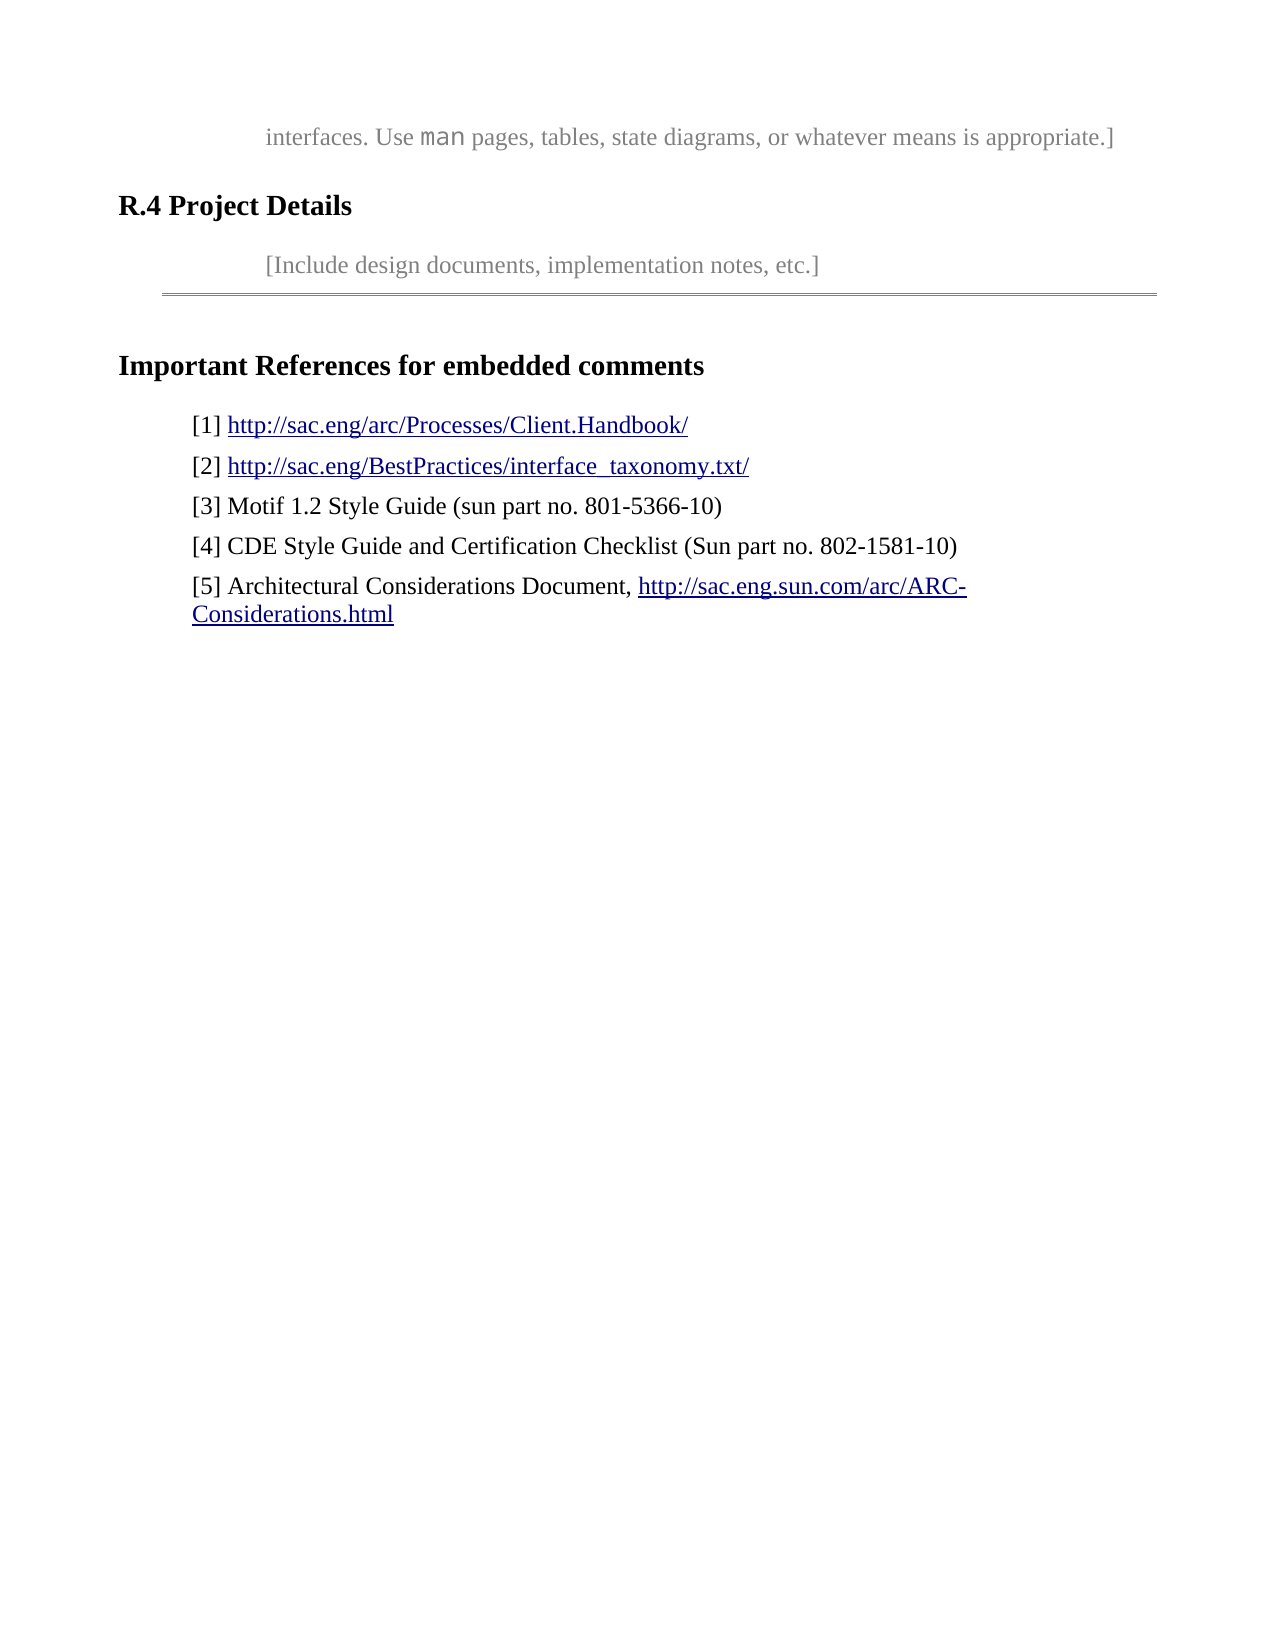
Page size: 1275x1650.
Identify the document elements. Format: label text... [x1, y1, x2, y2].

list [5] Architectural Considerations Document, http://sac.eng.sun.com/arc/ARC-Considerations.html [162, 572, 1157, 628]
list [1] http://sac.eng/arc/Processes/Client.Handbook/ [162, 412, 1157, 439]
list interfaces. Use man pages, tables, state diagrams, or whatever means is appropriate.] [236, 118, 1157, 152]
list [4] CDE Style Guide and Certification Checklist (Sun part no. 802-1581-10) [162, 532, 1157, 560]
list [3] Motif 1.2 Style Guide (sun part no. 801-5366-10) [162, 492, 1157, 520]
list [Include design documents, implementation notes, etc.] [236, 251, 1157, 279]
subtitle Important References for embedded comments [118, 350, 1157, 382]
list [2] http://sac.eng/BestPractices/interface_taxonomy.txt/ [162, 452, 1157, 479]
subtitle R.4 Project Details [118, 190, 1157, 222]
